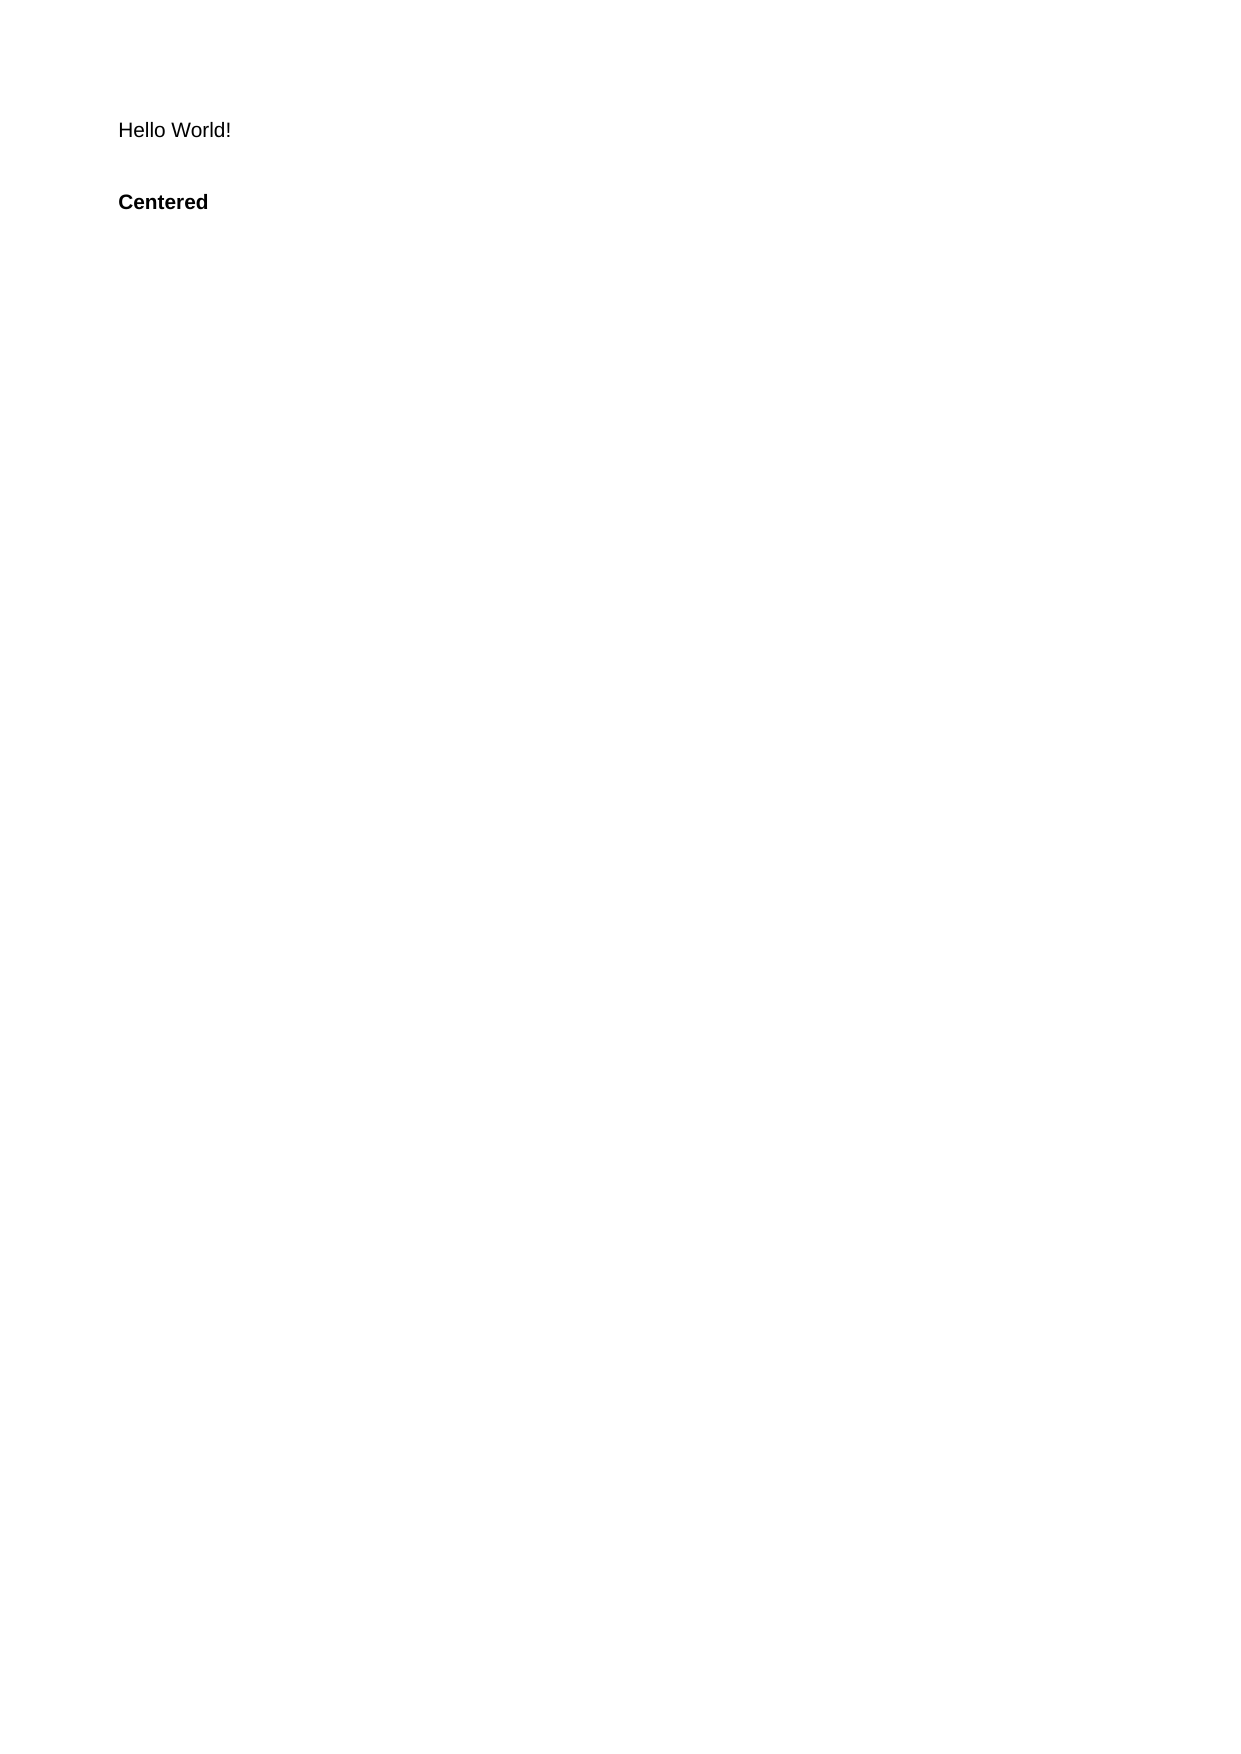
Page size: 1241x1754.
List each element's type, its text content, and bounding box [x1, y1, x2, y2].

text Hello World! [118, 118, 1122, 142]
text Centered [118, 190, 1122, 214]
